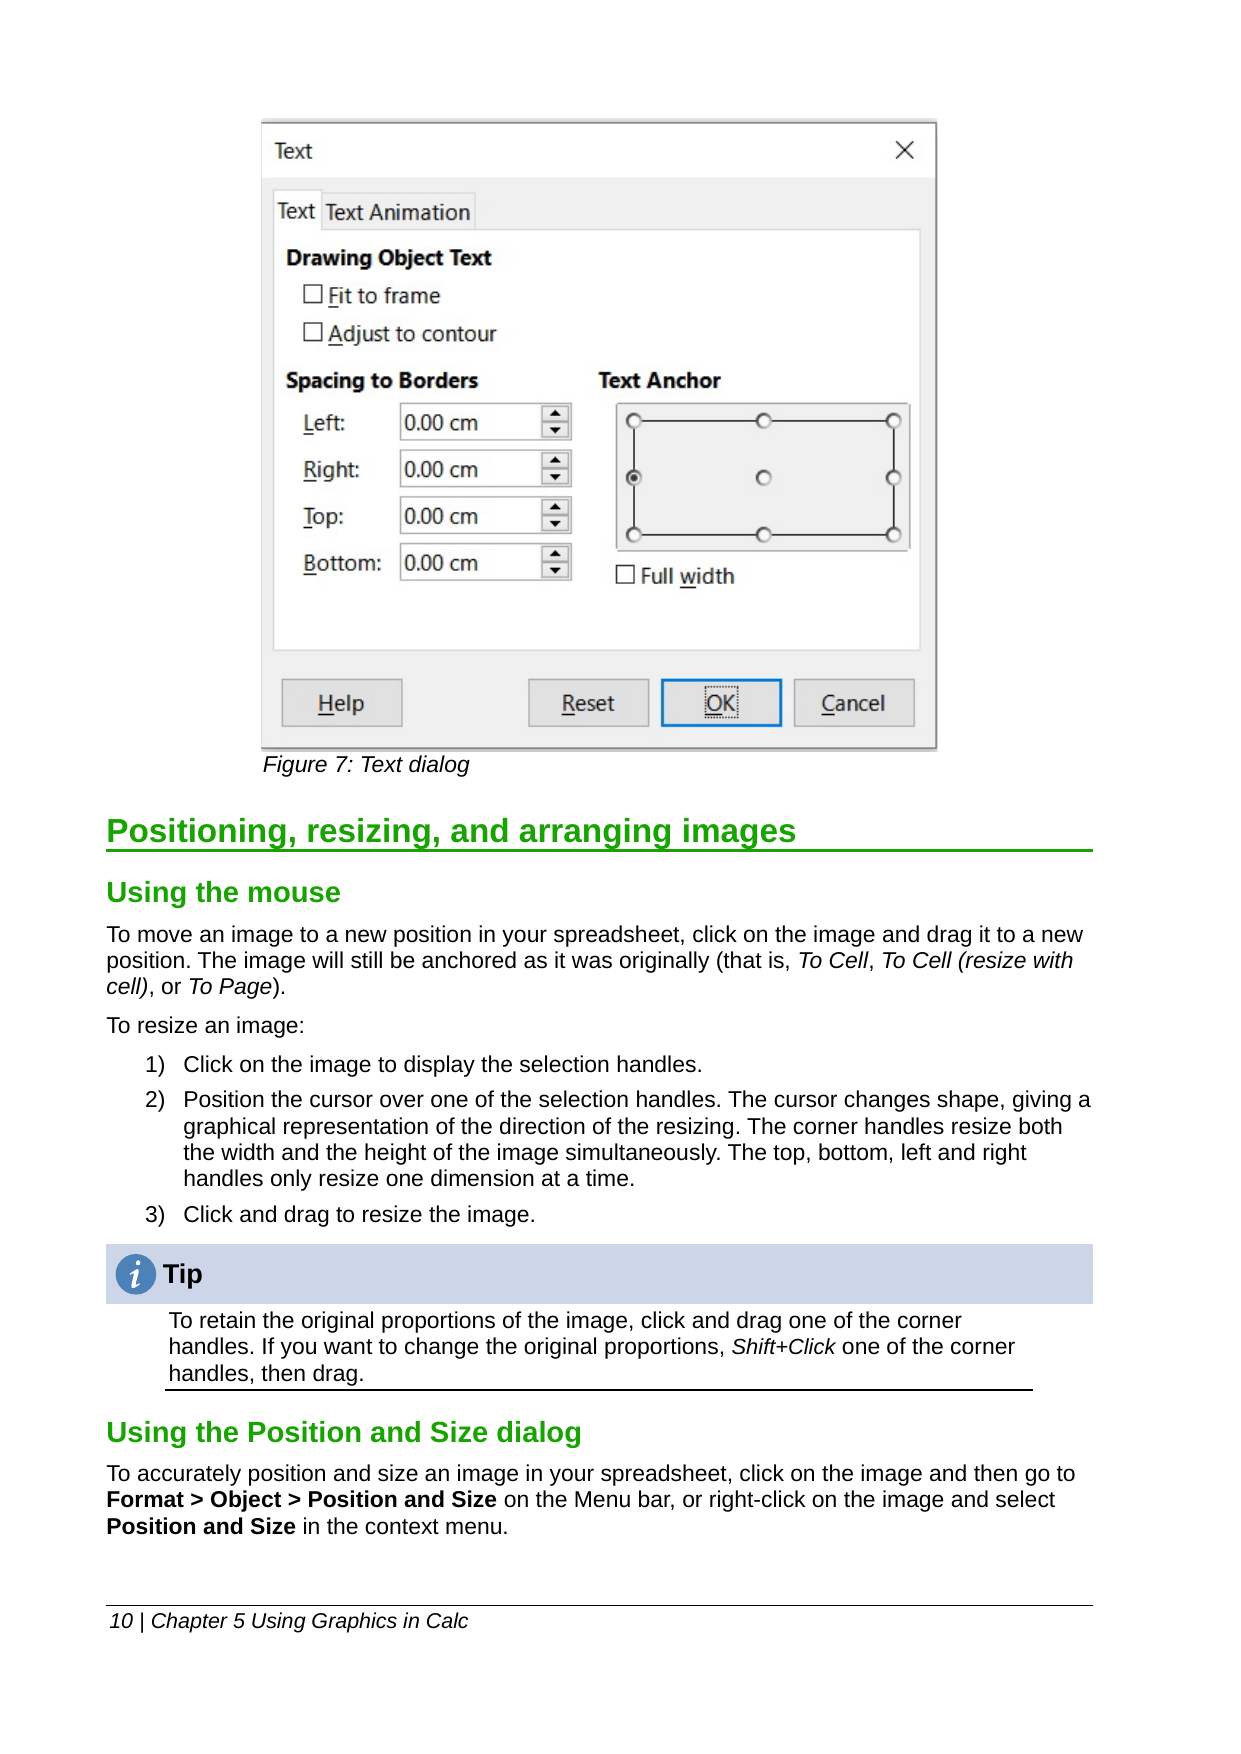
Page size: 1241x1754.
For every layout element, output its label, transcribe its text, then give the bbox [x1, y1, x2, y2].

list Click on the image to display the selection handles. [165, 1051, 1093, 1077]
text To move an image to a new position in your spreadsheet, click on the image and drag it to a new position. The image will still be anchored as it was originally (that is, To Cell, To Cell (resize with cell), or To Page). [106, 921, 1093, 1000]
text To retain the original proportions of the image, click and drag one of the corner handles. If you want to change the original proportions, Shift+Click one of the corner handles, then drag. [165, 1304, 1033, 1389]
subtitle Using the mouse [106, 875, 1093, 909]
subtitle Tip [106, 1244, 1093, 1304]
list To resize an image: [106, 1012, 1093, 1038]
subtitle Positioning, resizing, and arranging images [106, 811, 1093, 849]
text To accurately position and size an image in your spreadsheet, click on the image and then go to Format > Object > Position and Size on the Menu bar, or right-click on the image and select Position and Size in the context menu. [106, 1460, 1093, 1539]
list Click and drag to resize the image. [165, 1201, 1093, 1227]
picture [261, 118, 938, 752]
list Position the cursor over one of the selection handles. The cursor changes shape, giving a graphical representation of the direction of the resizing. The corner handles resize both the width and the height of the image simultaneously. The top, bottom, left and right handles only resize one dimension at a time. [165, 1086, 1093, 1192]
subtitle Using the Position and Size dialog [106, 1415, 1093, 1448]
text Figure 7: Text dialog [263, 752, 936, 777]
